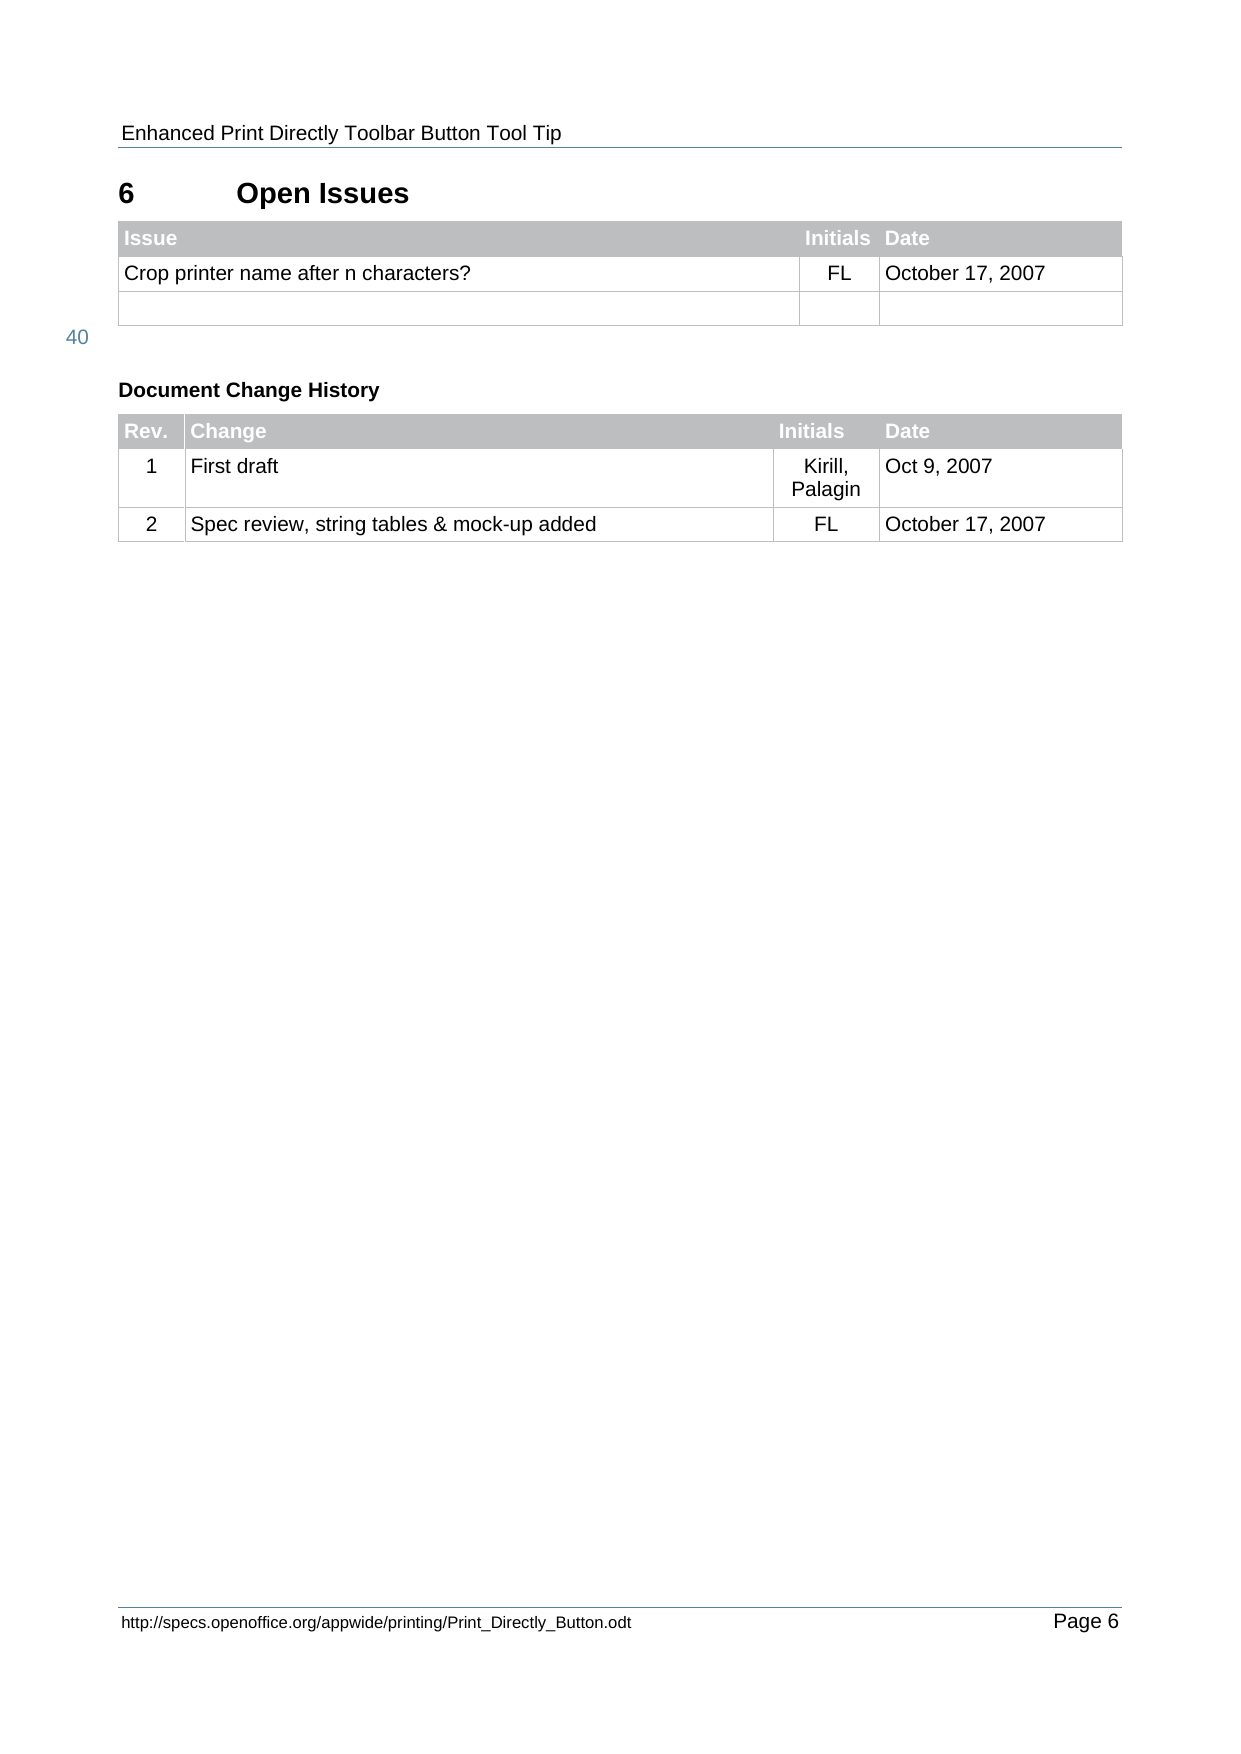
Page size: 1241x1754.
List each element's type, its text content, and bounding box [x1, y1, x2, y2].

table_cell 1 [119, 449, 184, 507]
table_cell October 17, 2007 [880, 257, 1122, 291]
table_cell Crop printer name after n characters? [119, 257, 799, 291]
table_cell <...> [119, 292, 799, 325]
table_cell Kirill, Palagin [774, 449, 879, 507]
subtitle Document Change History [118, 378, 1122, 402]
table_cell First draft [186, 449, 773, 507]
table_header Initials [773, 414, 879, 449]
table_header Issue [118, 221, 799, 256]
table_cell 2 [119, 508, 184, 541]
table_header Date [879, 414, 1122, 449]
table_cell Spec review, string tables & mock-up added [186, 508, 773, 541]
subtitle Open Issues [118, 177, 1122, 209]
table_cell [880, 292, 1122, 325]
table_header Rev. [118, 414, 184, 449]
table_cell FL [774, 508, 879, 541]
table_cell [800, 292, 879, 325]
table_cell October 17, 2007 [880, 508, 1122, 541]
table_header Initials [799, 221, 879, 256]
table_header Date [879, 221, 1122, 256]
table_cell FL [800, 257, 879, 291]
table_cell Oct 9, 2007 [880, 449, 1122, 507]
table_header Change [185, 414, 773, 449]
